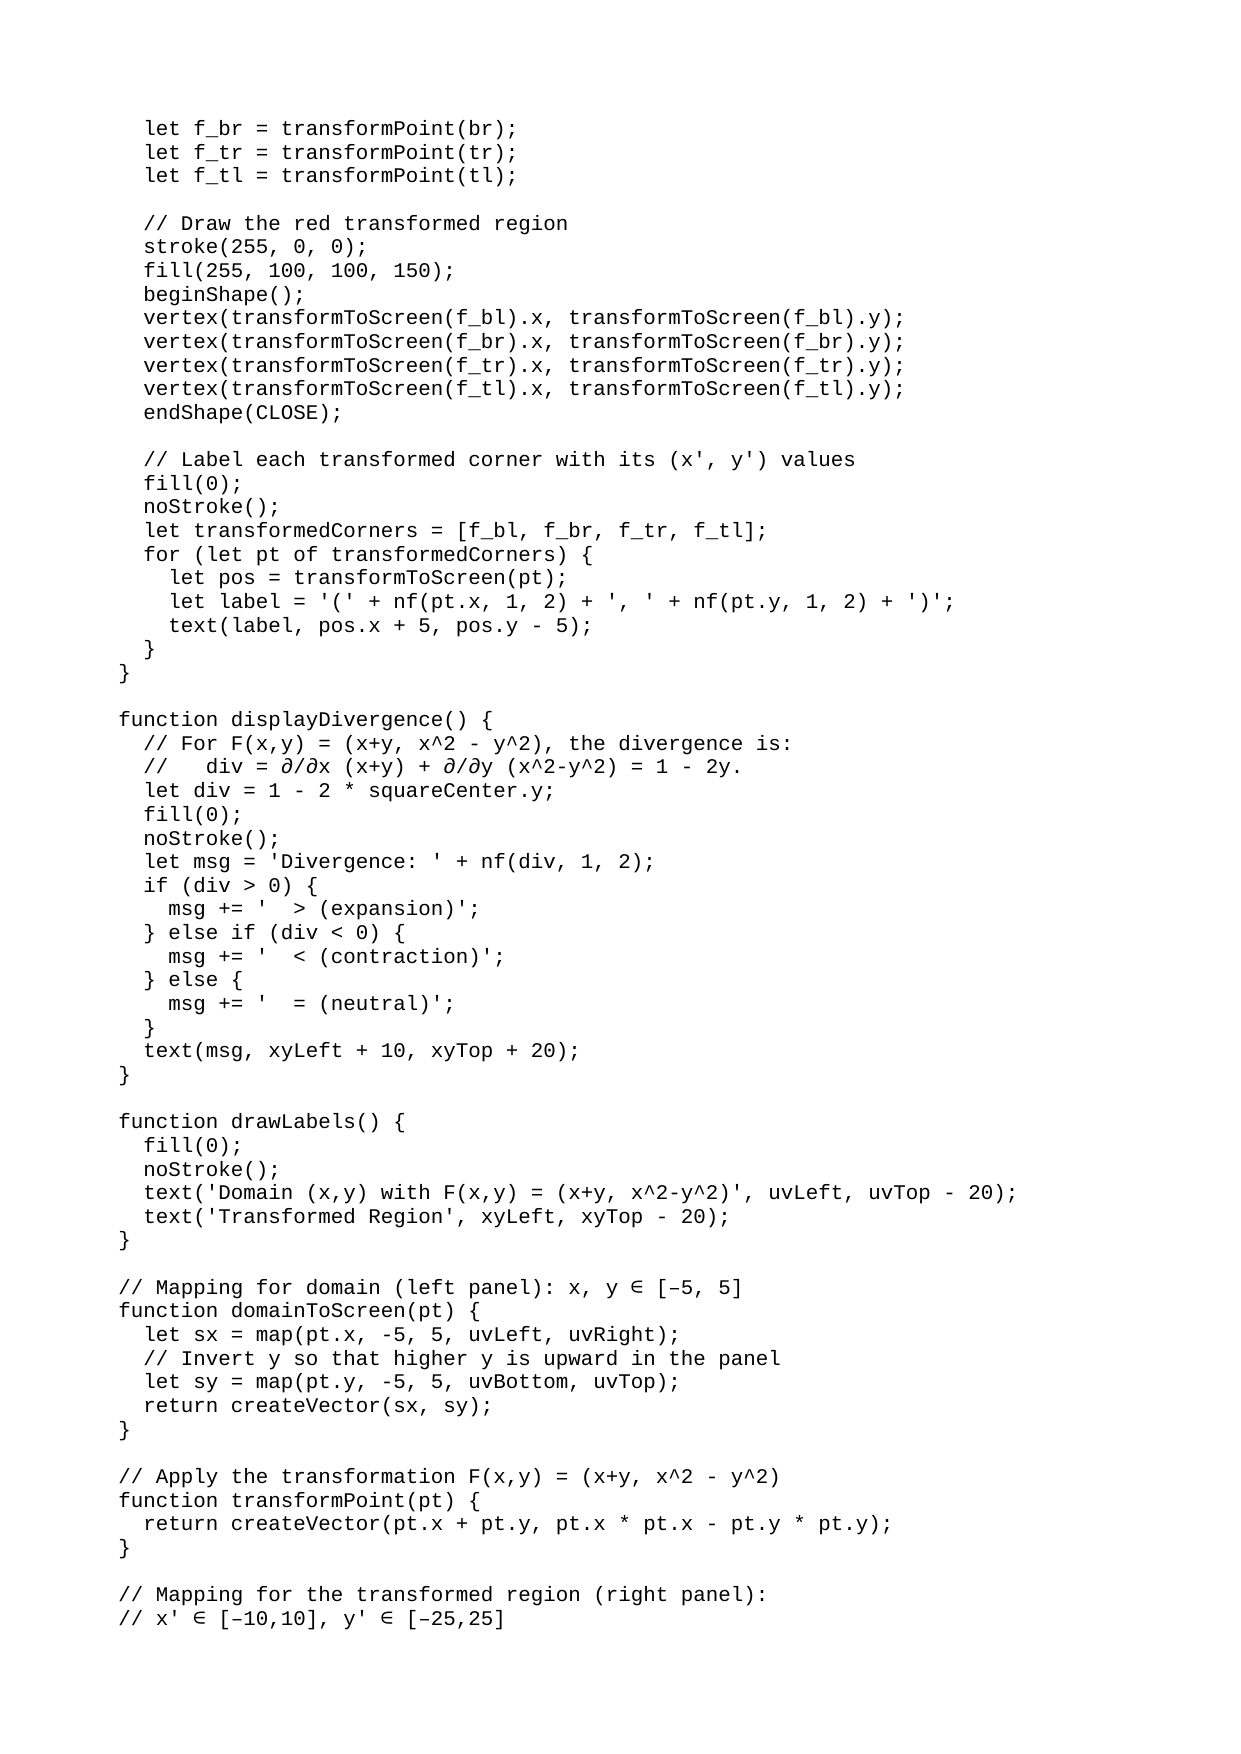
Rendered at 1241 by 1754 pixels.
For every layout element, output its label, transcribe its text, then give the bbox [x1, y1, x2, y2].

text vertex(transformToScreen(f_bl).x, transformToScreen(f_bl).y); [118, 307, 1122, 331]
text let f_br = transformPoint(br); [118, 118, 1122, 142]
text function displayDivergence() { [118, 709, 1122, 733]
text // div = ∂/∂x (x+y) + ∂/∂y (x^2-y^2) = 1 - 2y. [118, 757, 1122, 780]
text let div = 1 - 2 * squareCenter.y; [118, 780, 1122, 804]
text msg += ' = (neutral)'; [118, 993, 1122, 1017]
text vertex(transformToScreen(f_br).x, transformToScreen(f_br).y); [118, 331, 1122, 354]
text msg += ' < (contraction)'; [118, 946, 1122, 969]
text // Label each transformed corner with its (x', y') values [118, 449, 1122, 473]
text text(label, pos.x + 5, pos.y - 5); [118, 615, 1122, 638]
text text('Transformed Region', xyLeft, xyTop - 20); [118, 1206, 1122, 1229]
text return createVector(pt.x + pt.y, pt.x * pt.x - pt.y * pt.y); [118, 1513, 1122, 1537]
text } [118, 1229, 1122, 1253]
text let f_tr = transformPoint(tr); [118, 142, 1122, 165]
text stroke(255, 0, 0); [118, 236, 1122, 260]
text } else if (div < 0) { [118, 922, 1122, 946]
text fill(0); [118, 473, 1122, 496]
text noStroke(); [118, 827, 1122, 851]
text // Draw the red transformed region [118, 213, 1122, 236]
text function transformPoint(pt) { [118, 1489, 1122, 1513]
text fill(0); [118, 804, 1122, 827]
text noStroke(); [118, 1158, 1122, 1182]
text noStroke(); [118, 496, 1122, 520]
text let sx = map(pt.x, -5, 5, uvLeft, uvRight); [118, 1324, 1122, 1348]
text } else { [118, 969, 1122, 993]
text for (let pt of transformedCorners) { [118, 544, 1122, 567]
text let pos = transformToScreen(pt); [118, 567, 1122, 591]
text // Mapping for the transformed region (right panel): [118, 1584, 1122, 1608]
text let sy = map(pt.y, -5, 5, uvBottom, uvTop); [118, 1371, 1122, 1395]
text fill(255, 100, 100, 150); [118, 260, 1122, 284]
text vertex(transformToScreen(f_tl).x, transformToScreen(f_tl).y); [118, 378, 1122, 402]
text } [118, 638, 1122, 662]
text if (div > 0) { [118, 875, 1122, 898]
text // Apply the transformation F(x,y) = (x+y, x^2 - y^2) [118, 1466, 1122, 1489]
text beginShape(); [118, 284, 1122, 307]
text vertex(transformToScreen(f_tr).x, transformToScreen(f_tr).y); [118, 354, 1122, 378]
text let transformedCorners = [f_bl, f_br, f_tr, f_tl]; [118, 520, 1122, 544]
text } [118, 1419, 1122, 1442]
text } [118, 662, 1122, 686]
text text(msg, xyLeft + 10, xyTop + 20); [118, 1040, 1122, 1064]
text let msg = 'Divergence: ' + nf(div, 1, 2); [118, 851, 1122, 875]
text text('Domain (x,y) with F(x,y) = (x+y, x^2-y^2)', uvLeft, uvTop - 20); [118, 1182, 1122, 1206]
text } [118, 1537, 1122, 1561]
text // Mapping for domain (left panel): x, y ∈ [–5, 5] [118, 1277, 1122, 1300]
text fill(0); [118, 1135, 1122, 1158]
text // Invert y so that higher y is upward in the panel [118, 1348, 1122, 1371]
text // For F(x,y) = (x+y, x^2 - y^2), the divergence is: [118, 733, 1122, 757]
text // x' ∈ [–10,10], y' ∈ [–25,25] [118, 1608, 1122, 1631]
text function domainToScreen(pt) { [118, 1300, 1122, 1324]
text } [118, 1064, 1122, 1088]
text function drawLabels() { [118, 1111, 1122, 1135]
text let f_tl = transformPoint(tl); [118, 165, 1122, 189]
text let label = '(' + nf(pt.x, 1, 2) + ', ' + nf(pt.y, 1, 2) + ')'; [118, 591, 1122, 615]
text return createVector(sx, sy); [118, 1395, 1122, 1419]
text msg += ' > (expansion)'; [118, 898, 1122, 922]
text endShape(CLOSE); [118, 402, 1122, 426]
text } [118, 1017, 1122, 1040]
